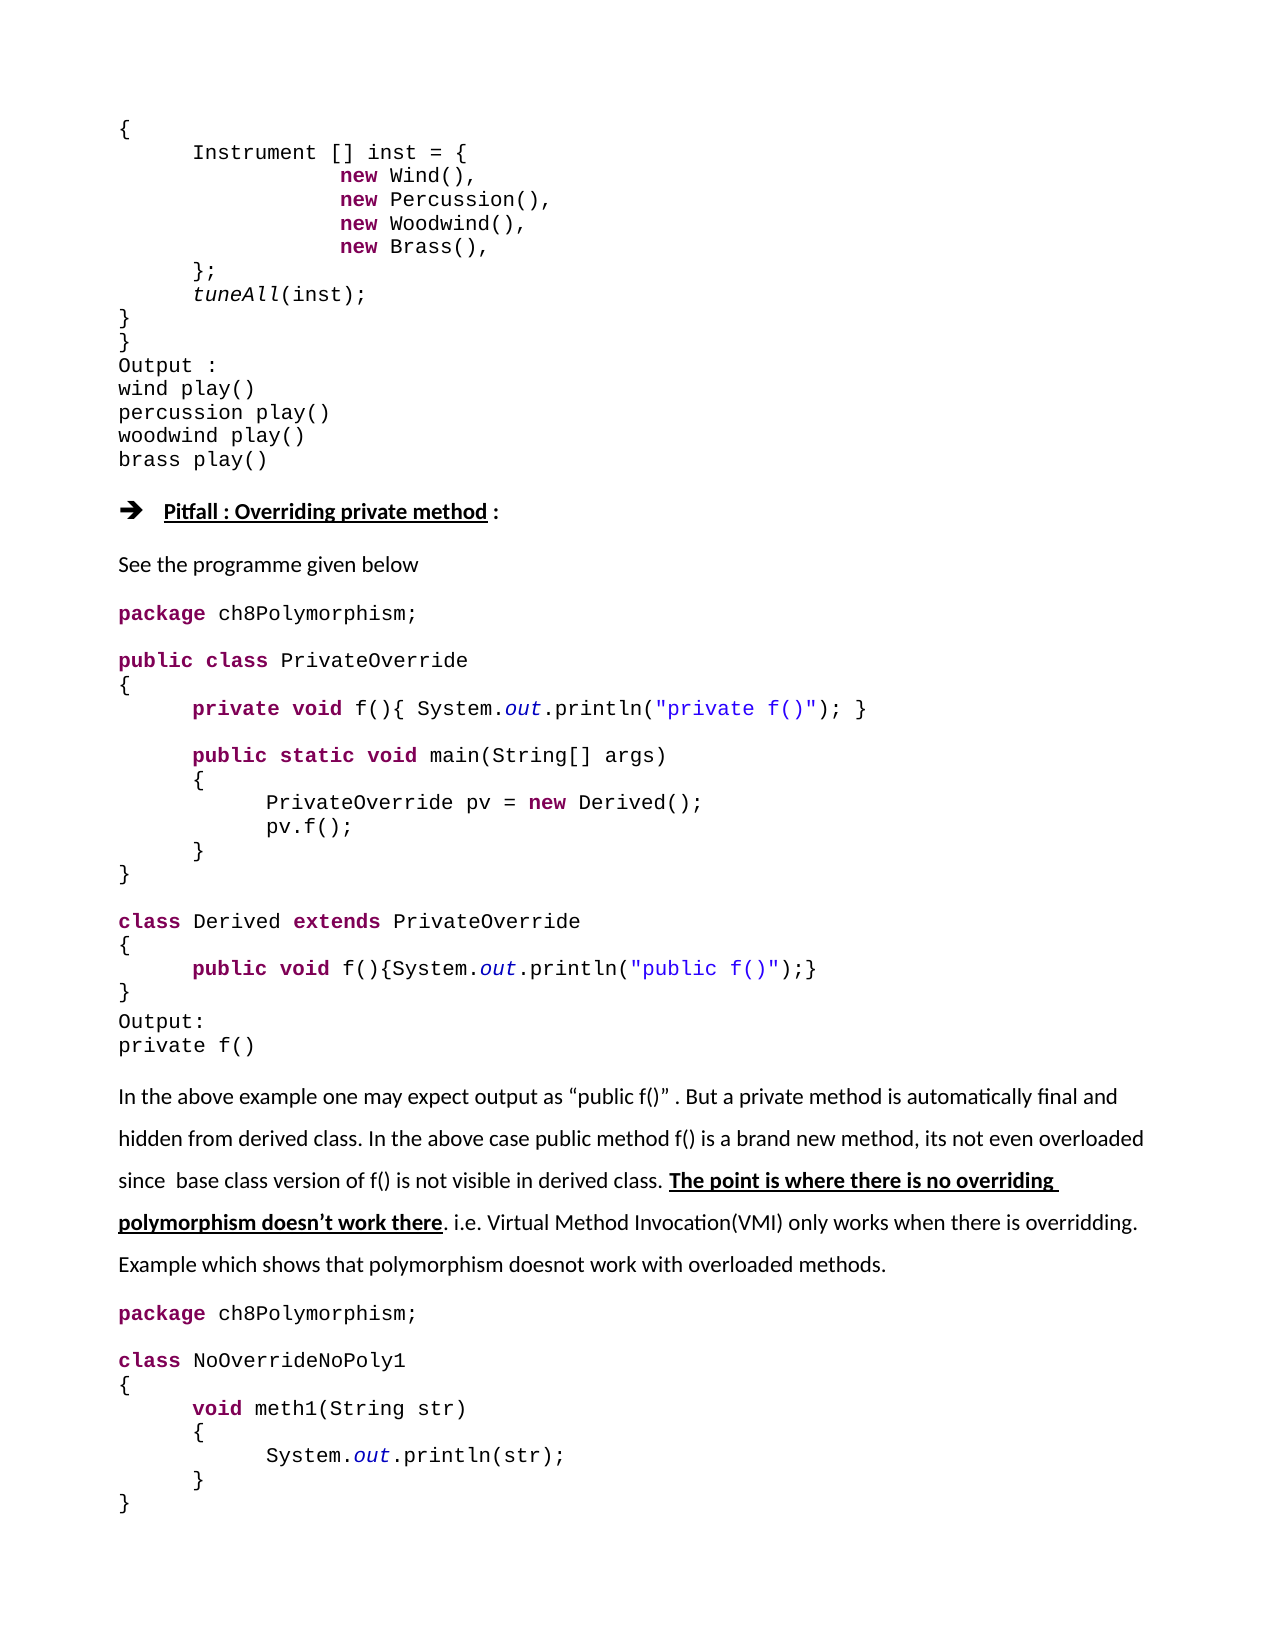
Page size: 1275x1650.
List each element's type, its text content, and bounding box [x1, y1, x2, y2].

text { [118, 769, 1157, 792]
text package ch8Polymorphism; [118, 603, 1157, 627]
text void meth1(String str) [118, 1398, 1157, 1421]
text } [118, 1492, 1157, 1516]
text { [118, 1374, 1157, 1398]
text wind play() [118, 378, 1157, 402]
text public class PrivateOverride [118, 651, 1157, 674]
text } [118, 331, 1157, 354]
text public void f(){System.out.println("public f()");} [118, 958, 1157, 982]
text { [118, 934, 1157, 958]
text new Wind(), [118, 165, 1157, 189]
text woodwind play() [118, 426, 1157, 449]
text { [118, 674, 1157, 698]
text } [118, 307, 1157, 331]
text new Percussion(), [118, 189, 1157, 213]
text package ch8Polymorphism; [118, 1303, 1157, 1327]
text new Brass(), [118, 236, 1157, 260]
text { [118, 118, 1157, 142]
text PrivateOverride pv = new Derived(); [118, 792, 1157, 816]
text } [118, 840, 1157, 863]
text } [118, 982, 1157, 1005]
text Example which shows that polymorphism doesnot work with overloaded methods. [118, 1250, 1157, 1278]
text percussion play() [118, 402, 1157, 426]
text }; [118, 260, 1157, 284]
text pv.f(); [118, 816, 1157, 840]
text Output : [118, 354, 1157, 378]
text In the above example one may expect output as “public f()” . But a private method is automatically final and hidden from derived class. In the above case public method f() is a brand new method, its not even overloaded since base class version of f() is not visible in derived class. The point is where there is no overriding polymorphism doesn’t work there. i.e. Virtual Method Invocation(VMI) only works when there is overridding. [118, 1082, 1157, 1236]
text { [118, 1421, 1157, 1445]
text private void f(){ System.out.println("private f()"); } [118, 698, 1157, 721]
text } [118, 1468, 1157, 1492]
text Instrument [] inst = { [118, 142, 1157, 165]
list See the programme given below [118, 550, 1157, 578]
text brass play() [118, 449, 1157, 473]
text class NoOverrideNoPoly1 [118, 1350, 1157, 1374]
text Output: private f() [118, 1005, 1157, 1058]
text class Derived extends PrivateOverride [118, 911, 1157, 934]
text } [118, 863, 1157, 887]
text public static void main(String[] args) [118, 745, 1157, 769]
text tuneAll(inst); [118, 284, 1157, 307]
text new Woodwind(), [118, 213, 1157, 236]
list Pitfall : Overriding private method : [118, 497, 1157, 525]
text System.out.println(str); [118, 1445, 1157, 1468]
